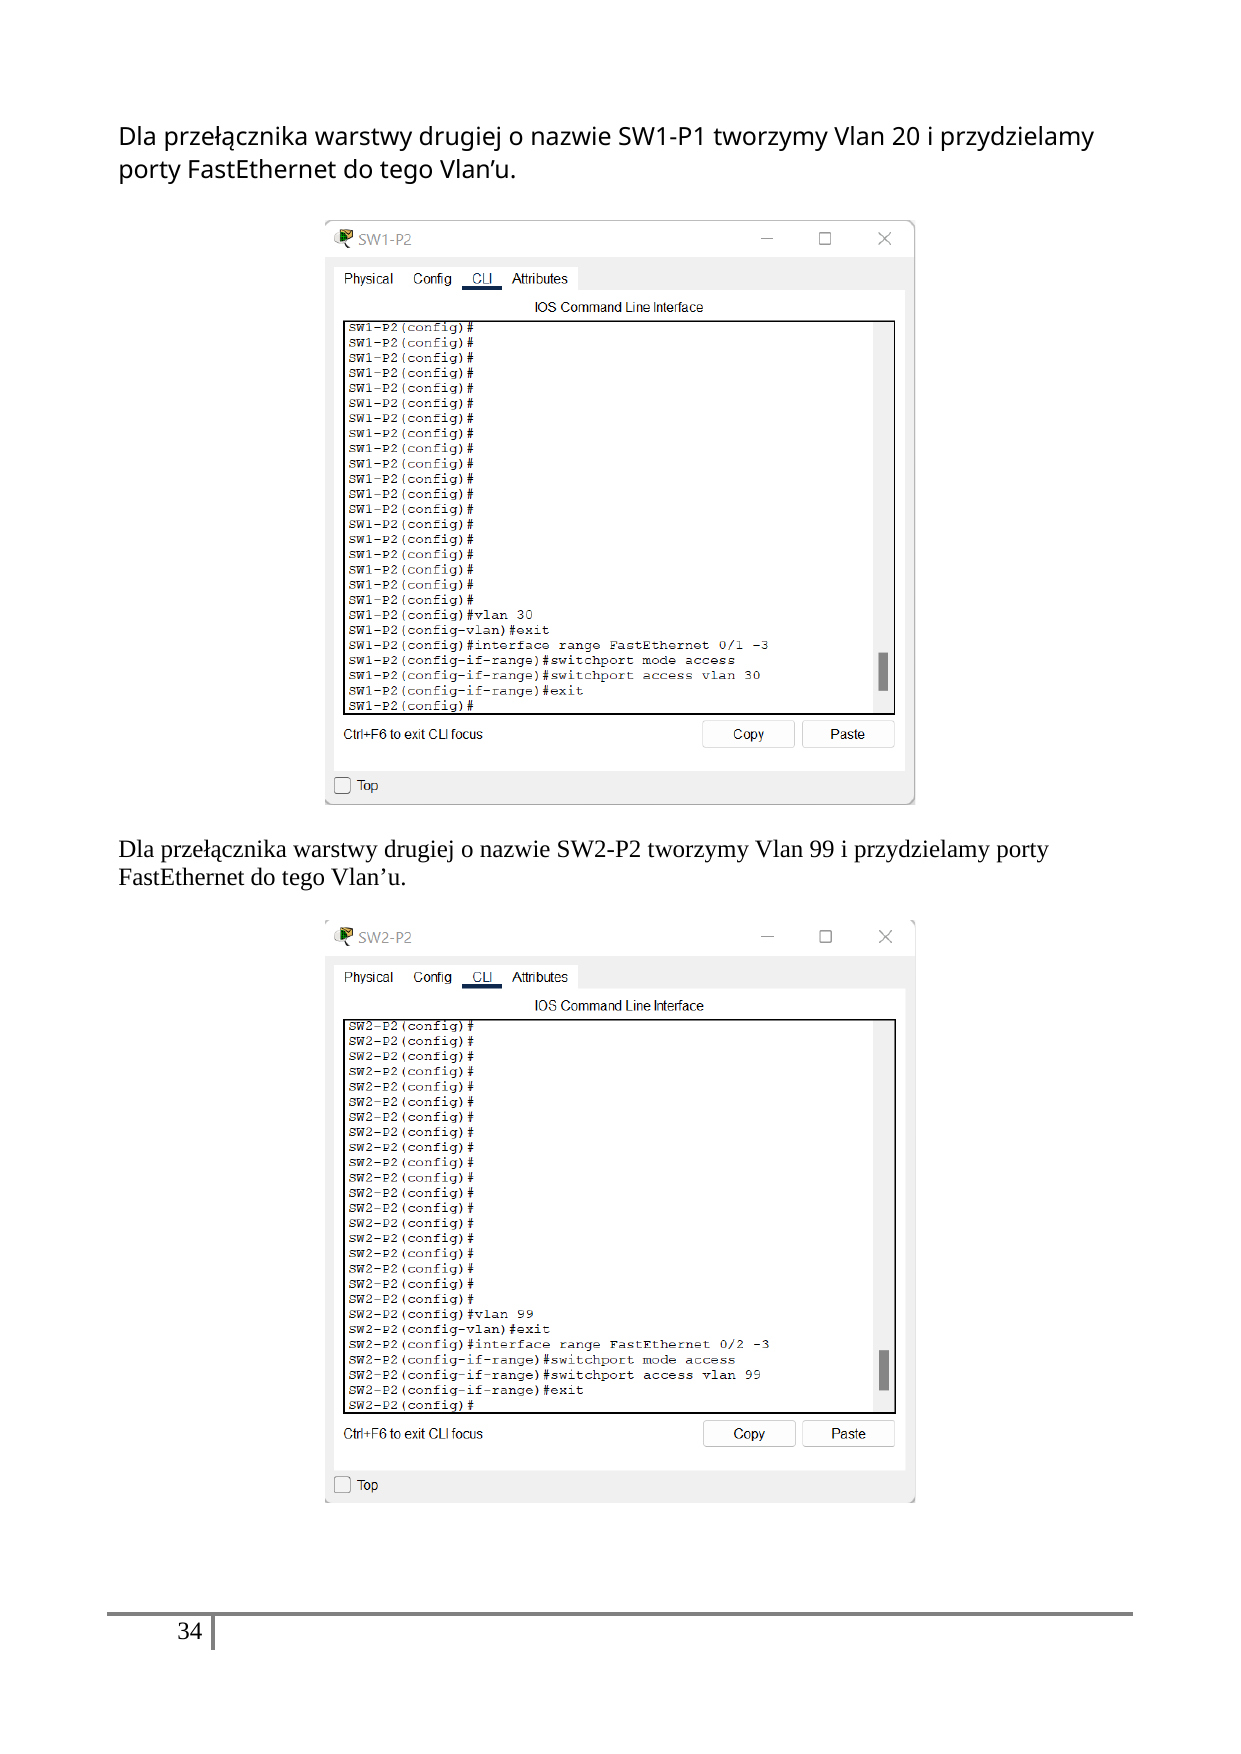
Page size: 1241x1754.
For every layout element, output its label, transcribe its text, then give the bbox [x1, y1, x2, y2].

picture [325, 920, 916, 1503]
text Dla przełącznika warstwy drugiej o nazwie SW2-P2 tworzymy Vlan 99 i przydzielamy porty FastEthernet do tego Vlan’u. [118, 834, 1122, 891]
picture [325, 220, 916, 805]
text Dla przełącznika warstwy drugiej o nazwie SW1-P1 tworzymy Vlan 20 i przydzielamy porty FastEthernet do tego Vlan’u. [118, 118, 1122, 186]
